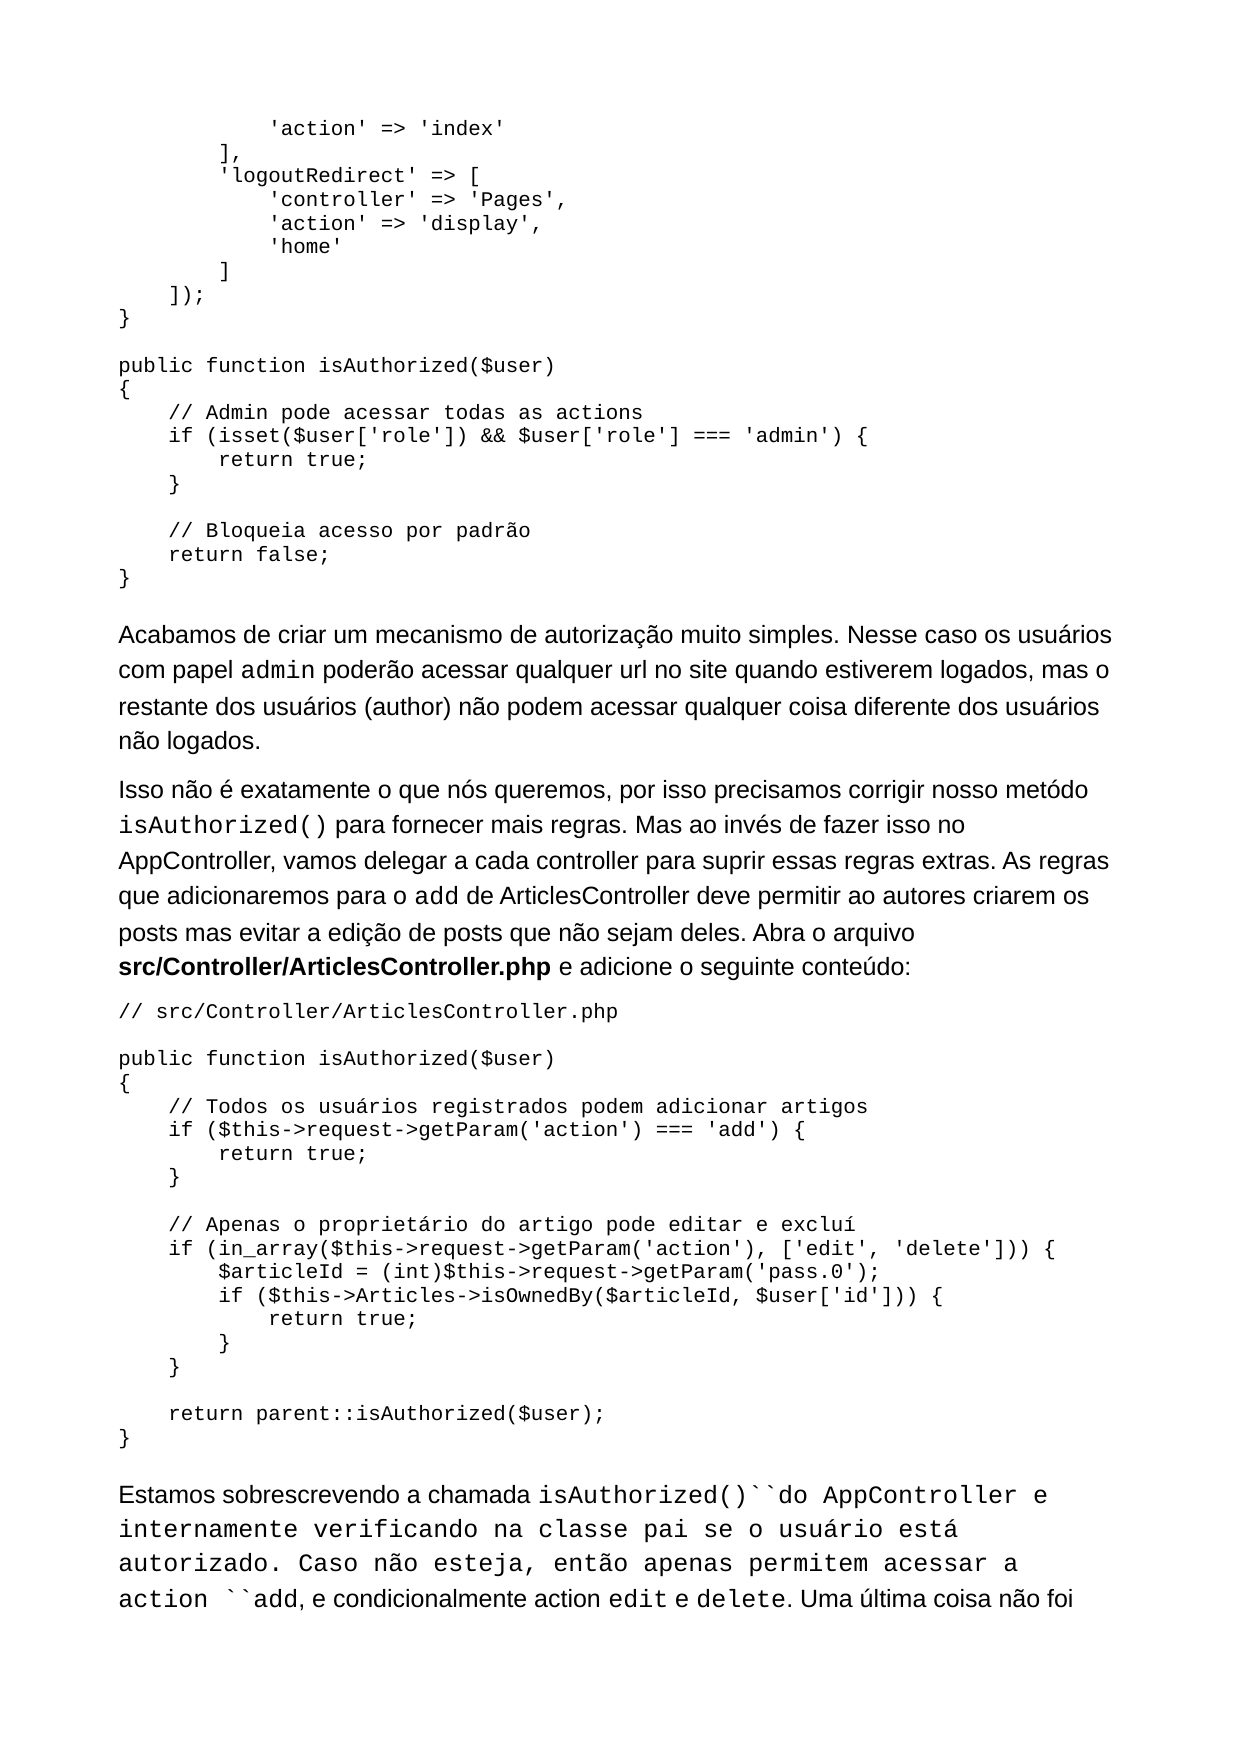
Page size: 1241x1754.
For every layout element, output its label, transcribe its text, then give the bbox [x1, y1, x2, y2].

text 'action' => 'index' [118, 118, 1122, 142]
text } [118, 1332, 1122, 1356]
text if (isset($user['role']) && $user['role'] === 'admin') { [118, 426, 1122, 449]
text public function isAuthorized($user) [118, 354, 1122, 378]
text // Apenas o proprietário do artigo pode editar e excluí [118, 1214, 1122, 1237]
text Acabamos de criar um mecanismo de autorização muito simples. Nesse caso os usuários com papel admin poderão acessar qualquer url no site quando estiverem logados, mas o restante dos usuários (author) não podem acessar qualquer coisa diferente dos usuários não logados. [118, 621, 1122, 755]
text Isso não é exatamente o que nós queremos, por isso precisamos corrigir nosso metódo isAuthorized() para fornecer mais regras. Mas ao invés de fazer isso no AppController, vamos delegar a cada controller para suprir essas regras extras. As regras que adicionaremos para o add de ArticlesController deve permitir ao autores criarem os posts mas evitar a edição de posts que não sejam deles. Abra o arquivo src/Controller/ArticlesController.php e adicione o seguinte conteúdo: [118, 775, 1122, 981]
text return false; [118, 544, 1122, 567]
text if ($this->Articles->isOwnedBy($articleId, $user['id'])) { [118, 1285, 1122, 1308]
text if (in_array($this->request->getParam('action'), ['edit', 'delete'])) { [118, 1237, 1122, 1261]
text 'home' [118, 236, 1122, 260]
text // Todos os usuários registrados podem adicionar artigos [118, 1096, 1122, 1119]
text } [118, 567, 1122, 591]
text } [118, 307, 1122, 331]
text public function isAuthorized($user) [118, 1048, 1122, 1072]
text // Admin pode acessar todas as actions [118, 402, 1122, 426]
text return parent::isAuthorized($user); [118, 1403, 1122, 1427]
text { [118, 1072, 1122, 1096]
text return true; [118, 449, 1122, 473]
text { [118, 378, 1122, 402]
text 'controller' => 'Pages', [118, 189, 1122, 213]
text 'logoutRedirect' => [ [118, 165, 1122, 189]
text Estamos sobrescrevendo a chamada isAuthorized()``do AppController e internamente verificando na classe pai se o usuário está autorizado. Caso não esteja, então apenas permitem acessar a action ``add, e condicionalmente action edit e delete. Uma última coisa não foi [118, 1480, 1122, 1615]
text return true; [118, 1143, 1122, 1167]
text return true; [118, 1308, 1122, 1332]
text } [118, 1167, 1122, 1190]
text ]); [118, 284, 1122, 307]
text if ($this->request->getParam('action') === 'add') { [118, 1119, 1122, 1143]
text ], [118, 142, 1122, 165]
text ] [118, 260, 1122, 284]
text $articleId = (int)$this->request->getParam('pass.0'); [118, 1261, 1122, 1285]
text // Bloqueia acesso por padrão [118, 520, 1122, 544]
text } [118, 473, 1122, 496]
text 'action' => 'display', [118, 213, 1122, 236]
text // src/Controller/ArticlesController.php [118, 1001, 1122, 1025]
text } [118, 1356, 1122, 1379]
text } [118, 1427, 1122, 1450]
